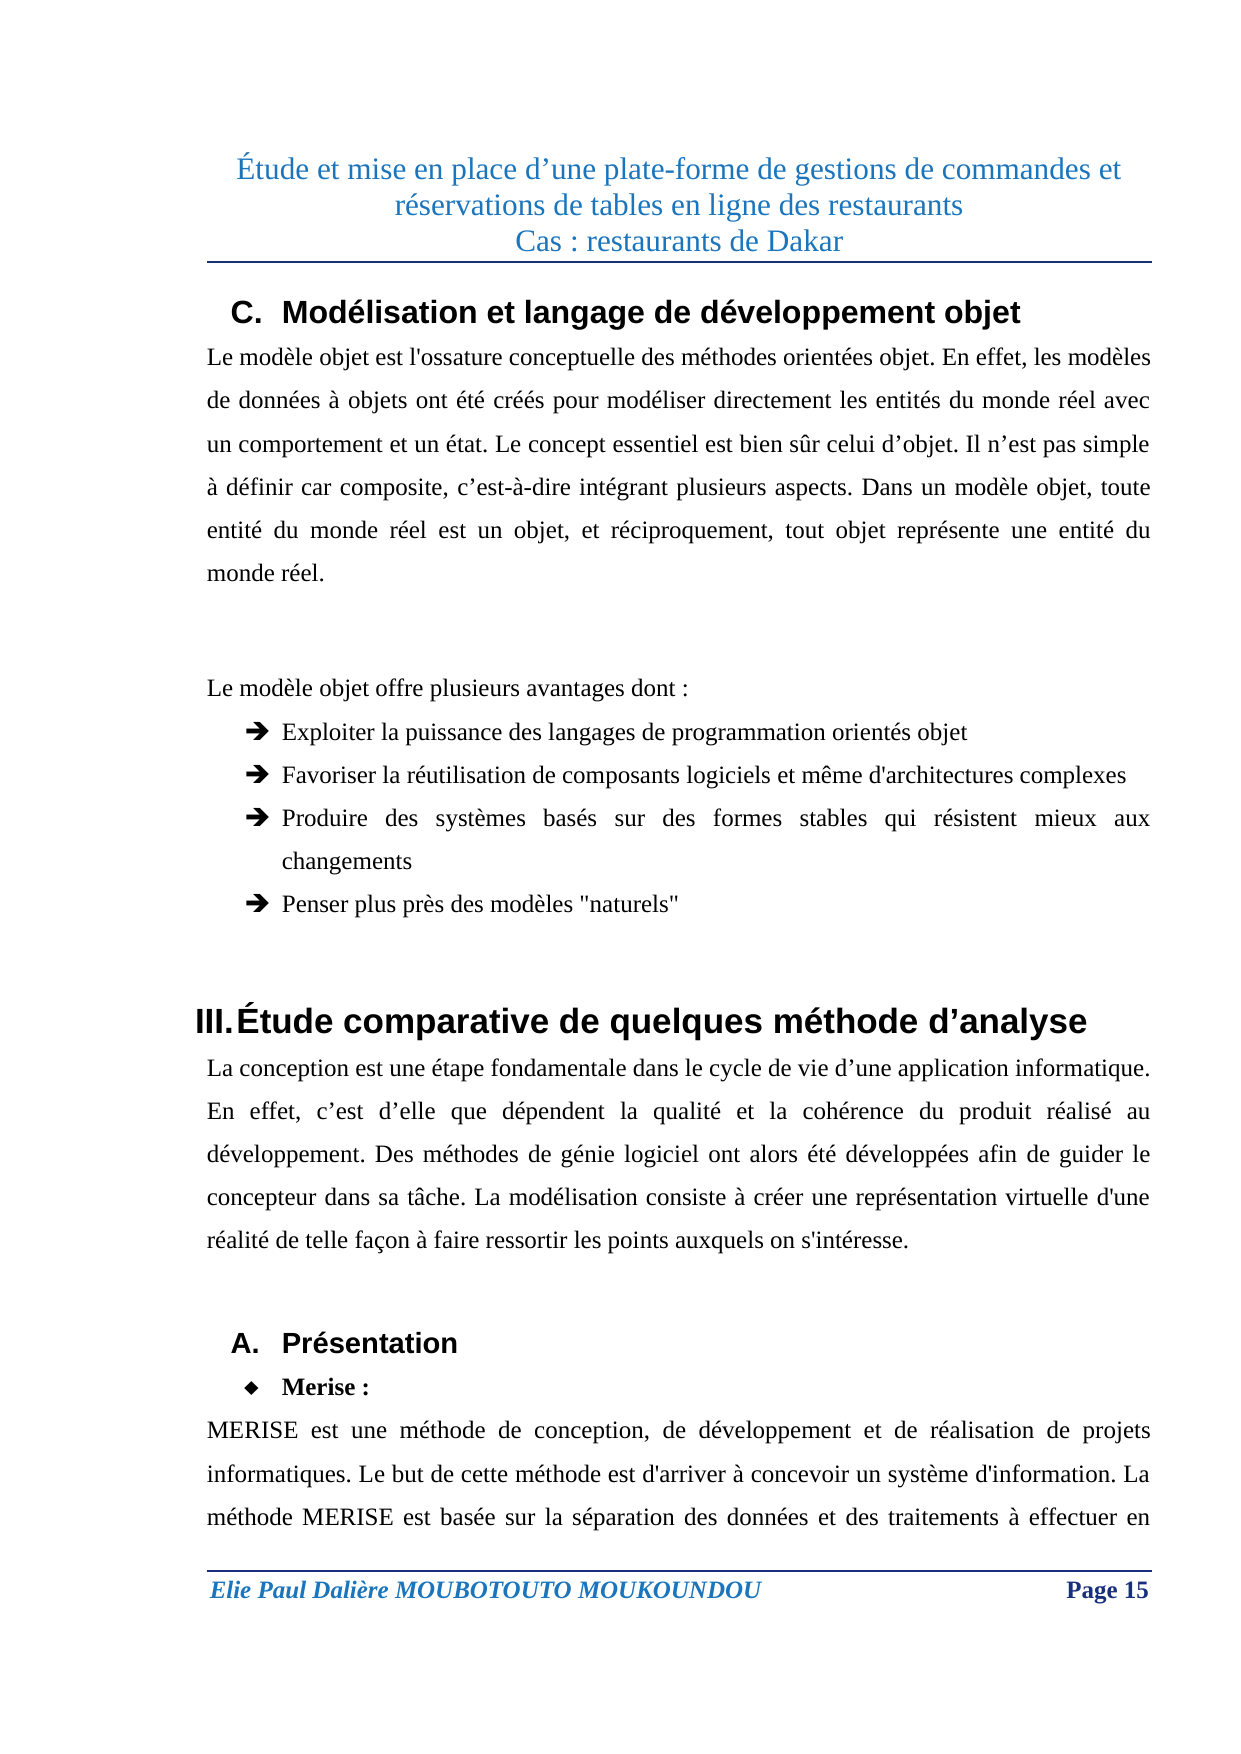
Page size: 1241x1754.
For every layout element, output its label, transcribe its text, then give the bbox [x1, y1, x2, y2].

subtitle Étude comparative de quelques méthode d’analyse [195, 1000, 1152, 1041]
text MERISE est une méthode de conception, de développement et de réalisation de projets informatiques. Le but de cette méthode est d'arriver à concevoir un système d'information. La méthode MERISE est basée sur la séparation des données et des traitements à effectuer en [207, 1416, 1152, 1531]
text La conception est une étape fondamentale dans le cycle de vie d’une application informatique. En effet, c’est d’elle que dépendent la qualité et la cohérence du produit réalisé au développement. Des méthodes de génie logiciel ont alors été développées afin de guider le concepteur dans sa tâche. La modélisation consiste à créer une représentation virtuelle d'une réalité de telle façon à faire ressortir les points auxquels on s'intéresse. [207, 1053, 1152, 1254]
text Le modèle objet offre plusieurs avantages dont : [207, 673, 1152, 702]
list Penser plus près des modèles "naturels" [244, 889, 1152, 918]
list Exploiter la puissance des langages de programmation orientés objet [244, 717, 1152, 745]
list Favoriser la réutilisation de composants logiciels et même d'architectures complexes [244, 760, 1152, 788]
list Produire des systèmes basés sur des formes stables qui résistent mieux aux changements [244, 803, 1152, 875]
list Merise : [244, 1372, 1152, 1401]
subtitle Modélisation et langage de développement objet [230, 293, 1152, 330]
text Le modèle objet est l'ossature conceptuelle des méthodes orientées objet. En effet, les modèles de données à objets ont été créés pour modéliser directement les entités du monde réel avec un comportement et un état. Le concept essentiel est bien sûr celui d’objet. Il n’est pas simple à définir car composite, c’est-à-dire intégrant plusieurs aspects. Dans un modèle objet, toute entité du monde réel est un objet, et réciproquement, tout objet représente une entité du monde réel. [207, 342, 1152, 587]
subtitle Présentation [230, 1326, 1152, 1360]
